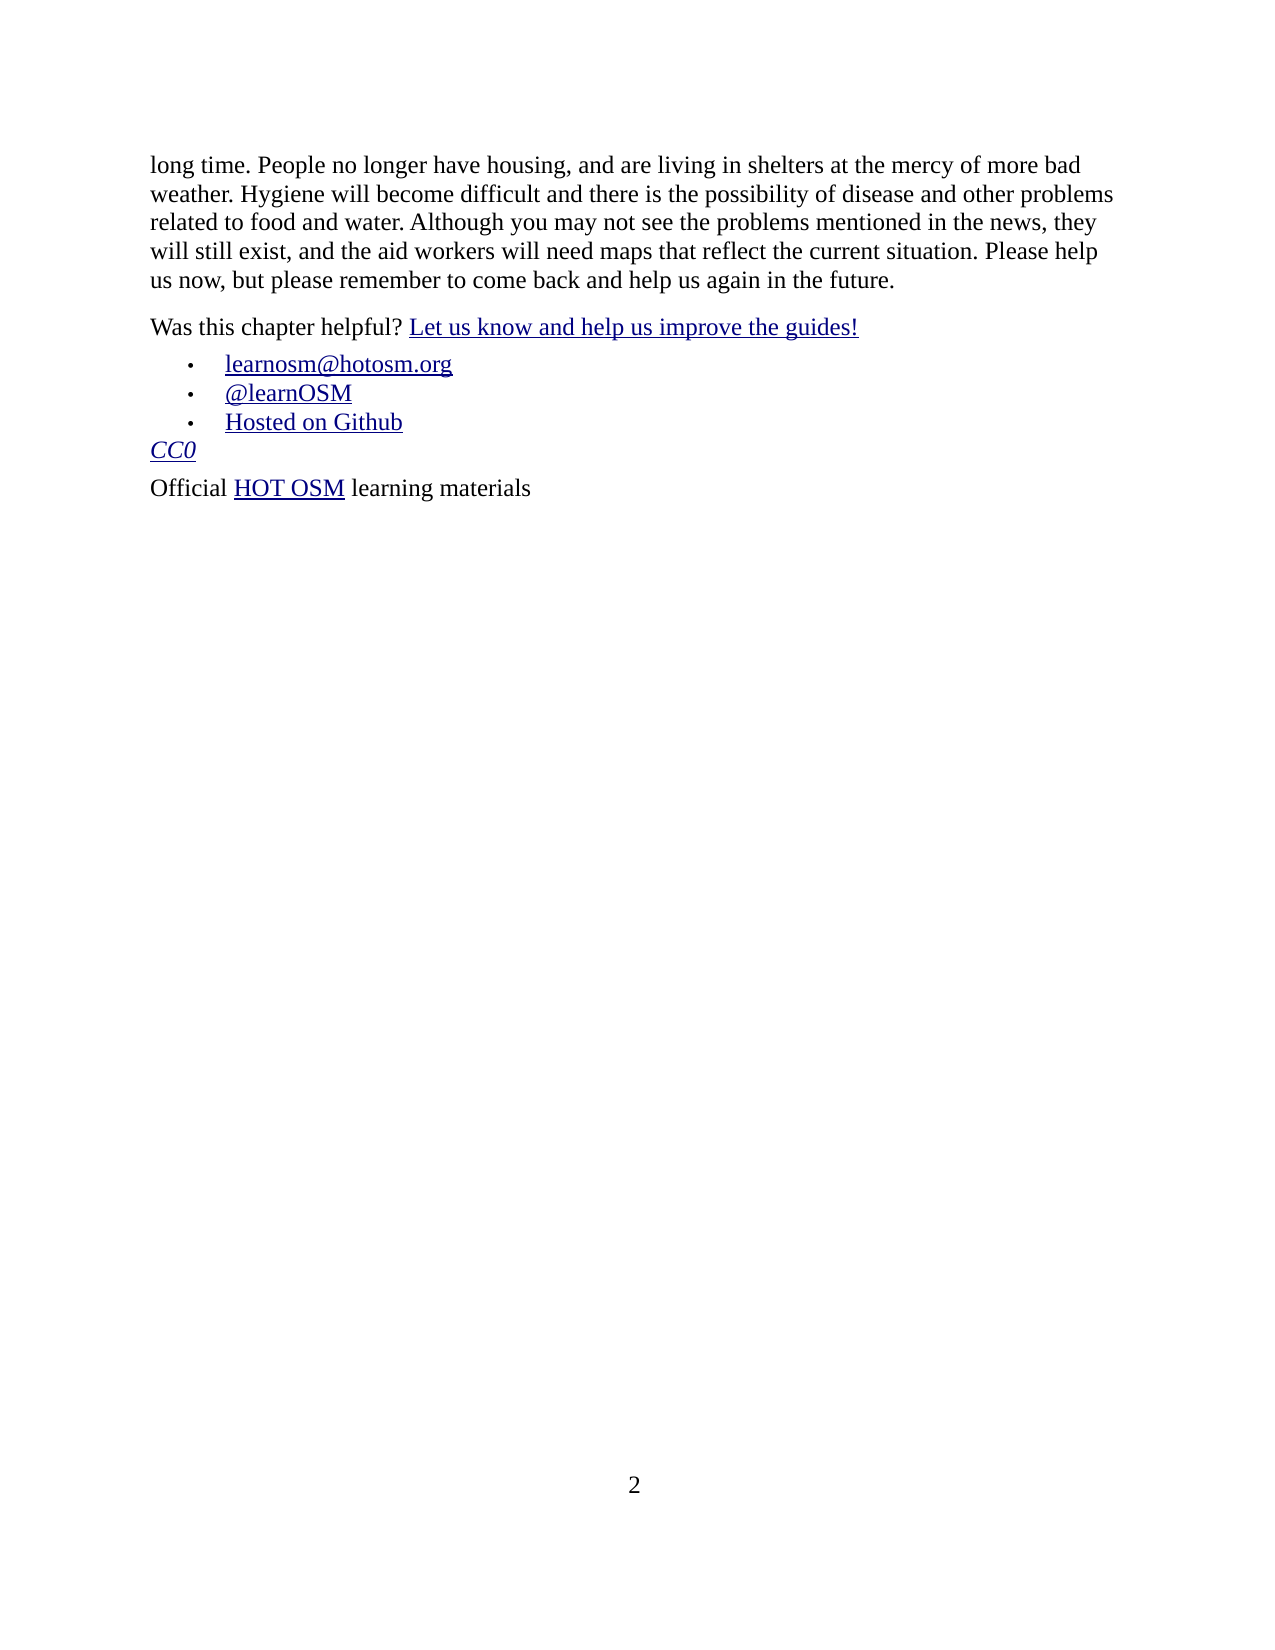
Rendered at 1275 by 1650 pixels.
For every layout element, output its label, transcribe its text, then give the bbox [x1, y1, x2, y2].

text Official HOT OSM learning materials [150, 473, 1125, 502]
text Was this chapter helpful? Let us know and help us improve the guides! [150, 312, 1125, 340]
list Hosted on Github [187, 407, 1125, 436]
text long time. People no longer have housing, and are living in shelters at the mercy of more bad weather. Hygiene will become difficult and there is the possibility of disease and other problems related to food and water. Although you may not see the problems mentioned in the news, they will still exist, and the aid workers will need maps that reflect the current situation. Please help us now, but please remember to come back and help us again in the future. [150, 150, 1125, 294]
list @learnOSM [187, 378, 1125, 407]
list learnosm@hotosm.org [187, 349, 1125, 378]
text CC0 [150, 436, 1125, 464]
